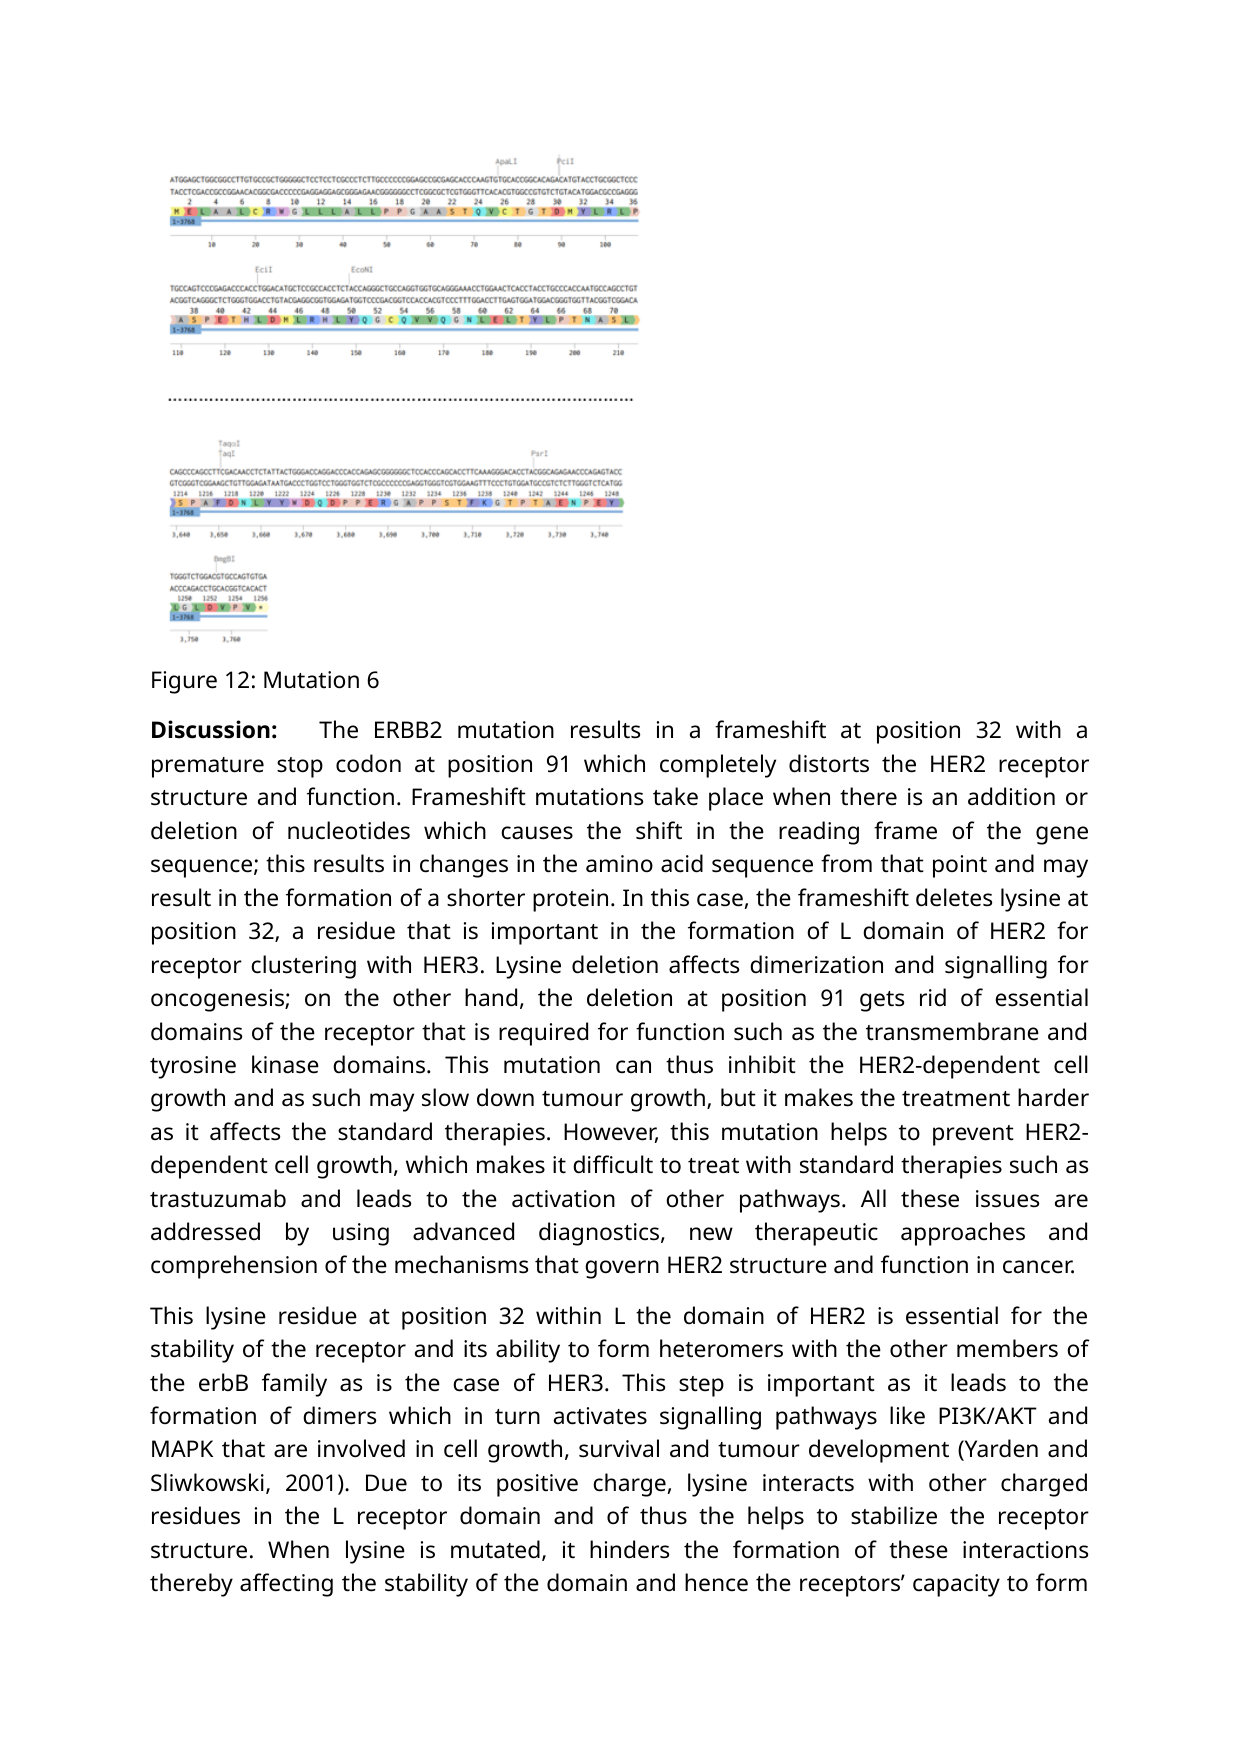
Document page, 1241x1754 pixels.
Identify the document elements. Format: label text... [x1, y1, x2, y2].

text Figure 12: Mutation 6 [150, 664, 1090, 696]
text This lysine residue at position 32 within L the domain of HER2 is essential for the stability of the receptor and its ability to form heteromers with the other members of the erbB family as is the case of HER3. This step is important as it leads to the formation of dimers which in turn activates signalling pathways like PI3K/AKT and MAPK that are involved in cell growth, survival and tumour development (Yarden and Sliwkowski, 2001). Due to its positive charge, lysine interacts with other charged residues in the L receptor domain and of thus the helps to stabilize the receptor structure. When lysine is mutated, it hinders the formation of these interactions thereby affecting the stability of the domain and hence the receptors’ capacity to form [150, 1299, 1090, 1598]
text Discussion: The ERBB2 mutation results in a frameshift at position 32 with a premature stop codon at position 91 which completely distorts the HER2 receptor structure and function. Frameshift mutations take place when there is an addition or deletion of nucleotides which causes the shift in the reading frame of the gene sequence; this results in changes in the amino acid sequence from that point and may result in the formation of a shorter protein. In this case, the frameshift deletes lysine at position 32, a residue that is important in the formation of L domain of HER2 for receptor clustering with HER3. Lysine deletion affects dimerization and signalling for oncogenesis; on the other hand, the deletion at position 91 gets rid of essential domains of the receptor that is required for function such as the transmembrane and tyrosine kinase domains. This mutation can thus inhibit the HER2-dependent cell growth and as such may slow down tumour growth, but it makes the treatment harder as it affects the standard therapies. However, this mutation helps to prevent HER2-dependent cell growth, which makes it difficult to treat with standard therapies such as trastuzumab and leads to the activation of other pathways. All these issues are addressed by using advanced diagnostics, new therapeutic approaches and comprehension of the mechanisms that govern HER2 structure and function in cancer. [150, 714, 1090, 1281]
